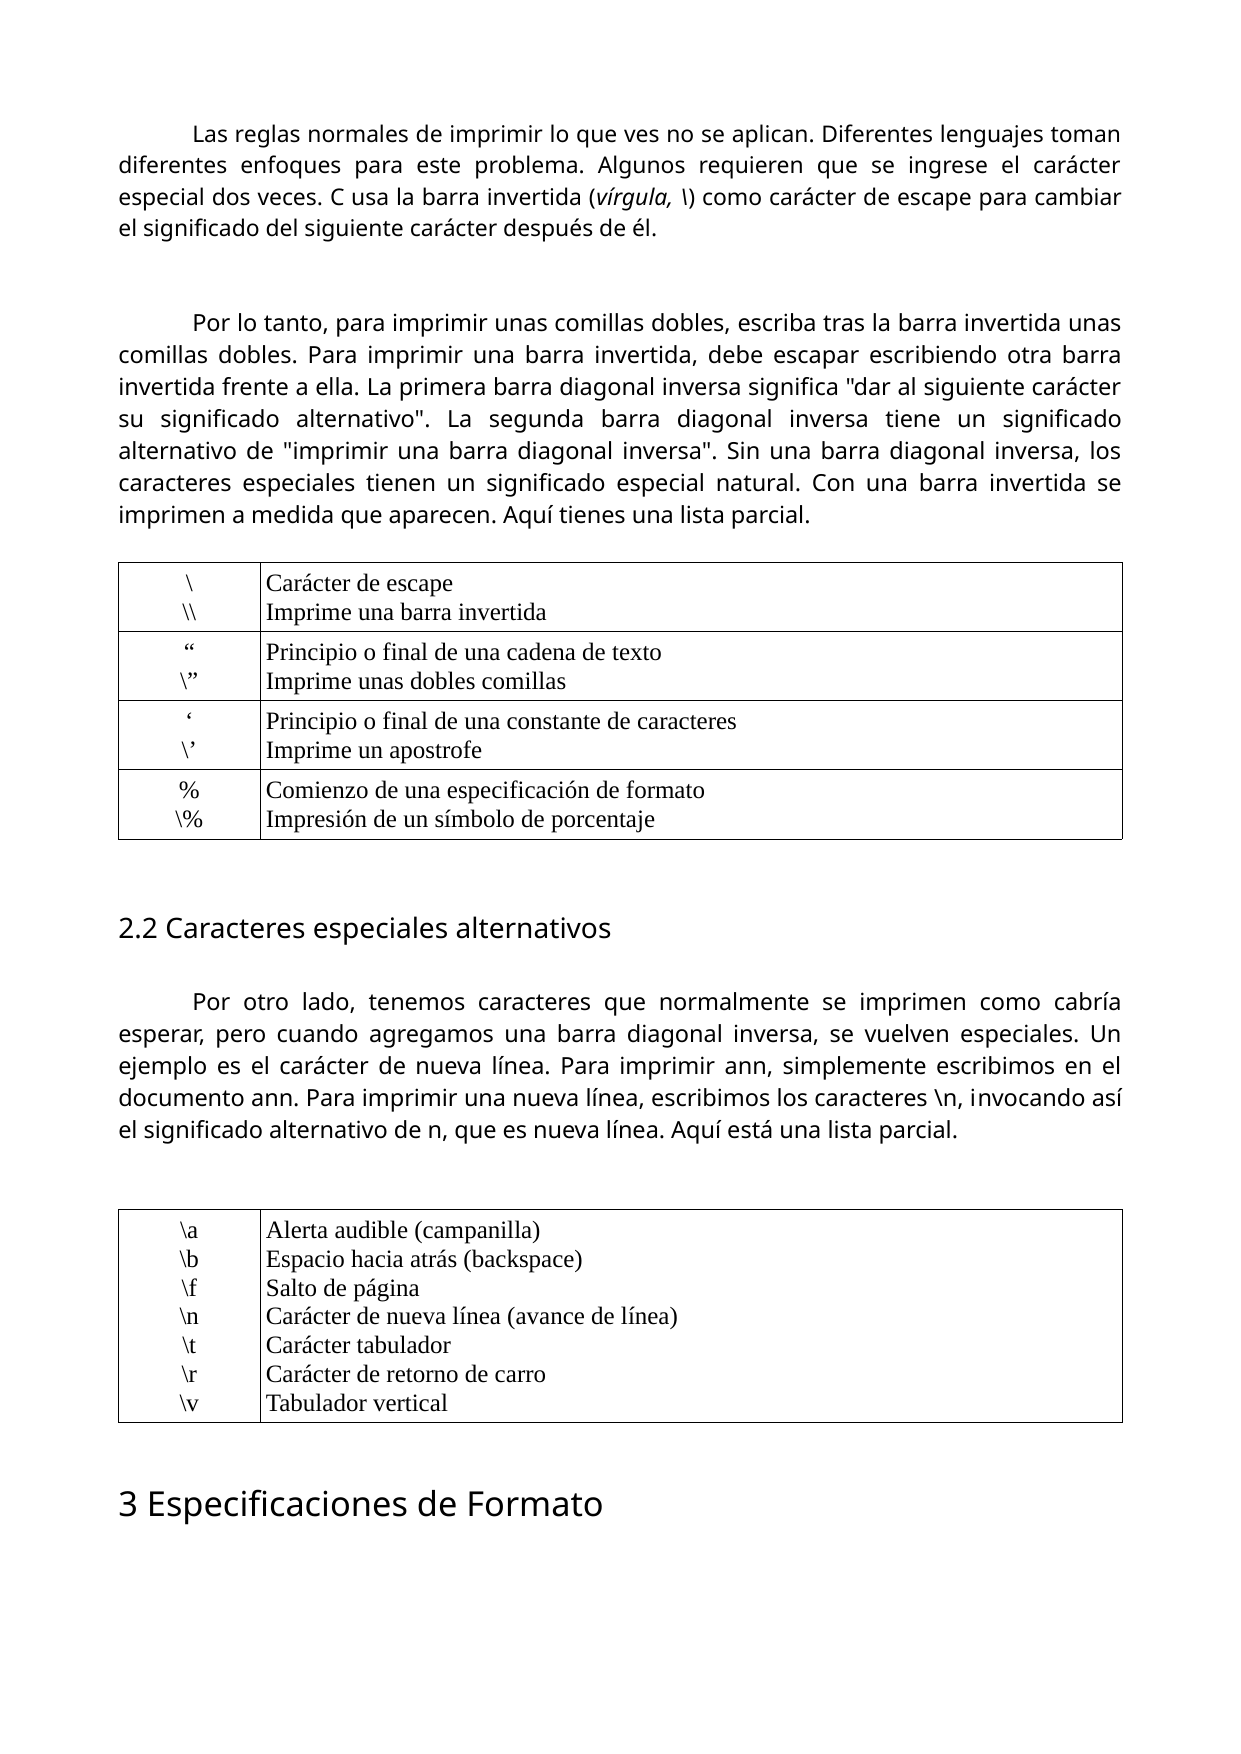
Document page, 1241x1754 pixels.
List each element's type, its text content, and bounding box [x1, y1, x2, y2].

table_cell ‘ \’ [119, 701, 260, 769]
text Por otro lado, tenemos caracteres que normalmente se imprimen como cabría esperar, pero cuando agregamos una barra diagonal inversa, se vuelven especiales. Un ejemplo es el carácter de nueva línea. Para imprimir ann, simplemente escribimos en el documento ann. Para imprimir una nueva línea, escribimos los caracteres \n, invocando así el significado alternativo de n, que es nueva línea. Aquí está una lista parcial. [118, 986, 1122, 1145]
table_header \ \\ [119, 563, 260, 631]
text Por lo tanto, para imprimir unas comillas dobles, escriba tras la barra invertida unas comillas dobles. Para imprimir una barra invertida, debe escapar escribiendo otra barra invertida frente a ella. La primera barra diagonal inversa significa "dar al siguiente carácter su significado alternativo". La segunda barra diagonal inversa tiene un significado alternativo de "imprimir una barra diagonal inversa". Sin una barra diagonal inversa, los caracteres especiales tienen un significado especial natural. Con una barra invertida se imprimen a medida que aparecen. Aquí tienes una lista parcial. [118, 306, 1122, 530]
text 3 Especificaciones de Formato [118, 1480, 1122, 1527]
table_header Carácter de escape Imprime una barra invertida [261, 563, 1122, 631]
table_cell Comienzo de una especificación de formato Impresión de un símbolo de porcentaje [261, 770, 1122, 838]
table_cell Principio o final de una constante de caracteres Imprime un apostrofe [261, 701, 1122, 769]
text Las reglas normales de imprimir lo que ves no se aplican. Diferentes lenguajes toman diferentes enfoques para este problema. Algunos requieren que se ingrese el carácter especial dos veces. C usa la barra invertida (vírgula, \) como carácter de escape para cambiar el significado del siguiente carácter después de él. [118, 118, 1122, 243]
table_cell Principio o final de una cadena de texto Imprime unas dobles comillas [261, 632, 1122, 700]
text 2.2 Caracteres especiales alternativos [118, 909, 1122, 947]
table_cell % \% [119, 770, 260, 838]
table_header Alerta audible (campanilla) Espacio hacia atrás (backspace) Salto de página Carácter de nueva línea (avance de línea) Carácter tabulador Carácter de retorno de carro Tabulador vertical [261, 1210, 1122, 1422]
table_cell “ \” [119, 632, 260, 700]
table_header \a \b \f \n \t \r \v [119, 1210, 260, 1422]
